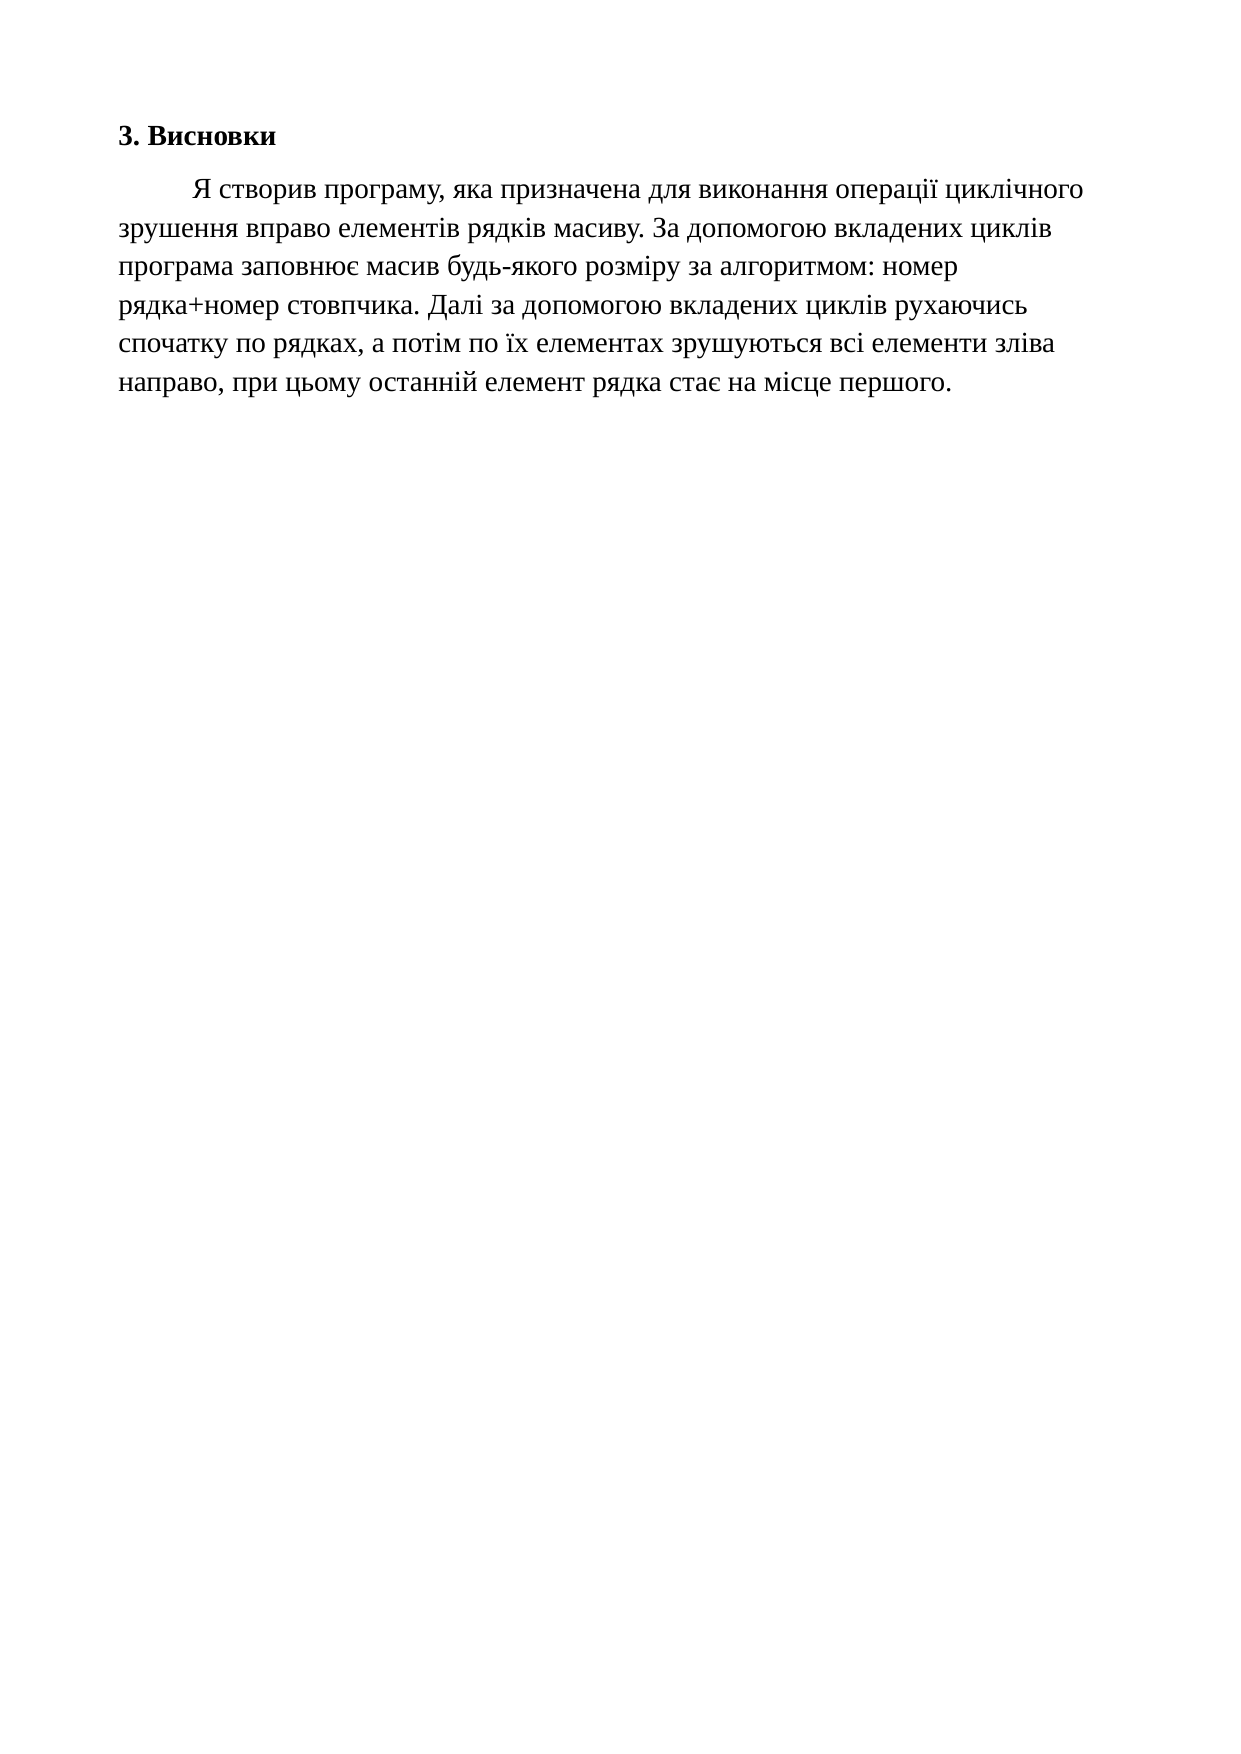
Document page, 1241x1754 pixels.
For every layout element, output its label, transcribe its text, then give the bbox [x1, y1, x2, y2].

text Я створив програму, яка призначена для виконання операції циклічного зрушення вправо елементів рядків масиву. За допомогою вкладених циклів програма заповнює масив будь-якого розміру за алгоритмом: номер рядка+номер стовпчика. Далі за допомогою вкладених циклів рухаючись спочатку по рядках, а потім по їх елементах зрушуються всі елементи зліва направо, при цьому останній елемент рядка стає на місце першого. [118, 171, 1122, 397]
text 3. Висновки [118, 118, 1122, 152]
